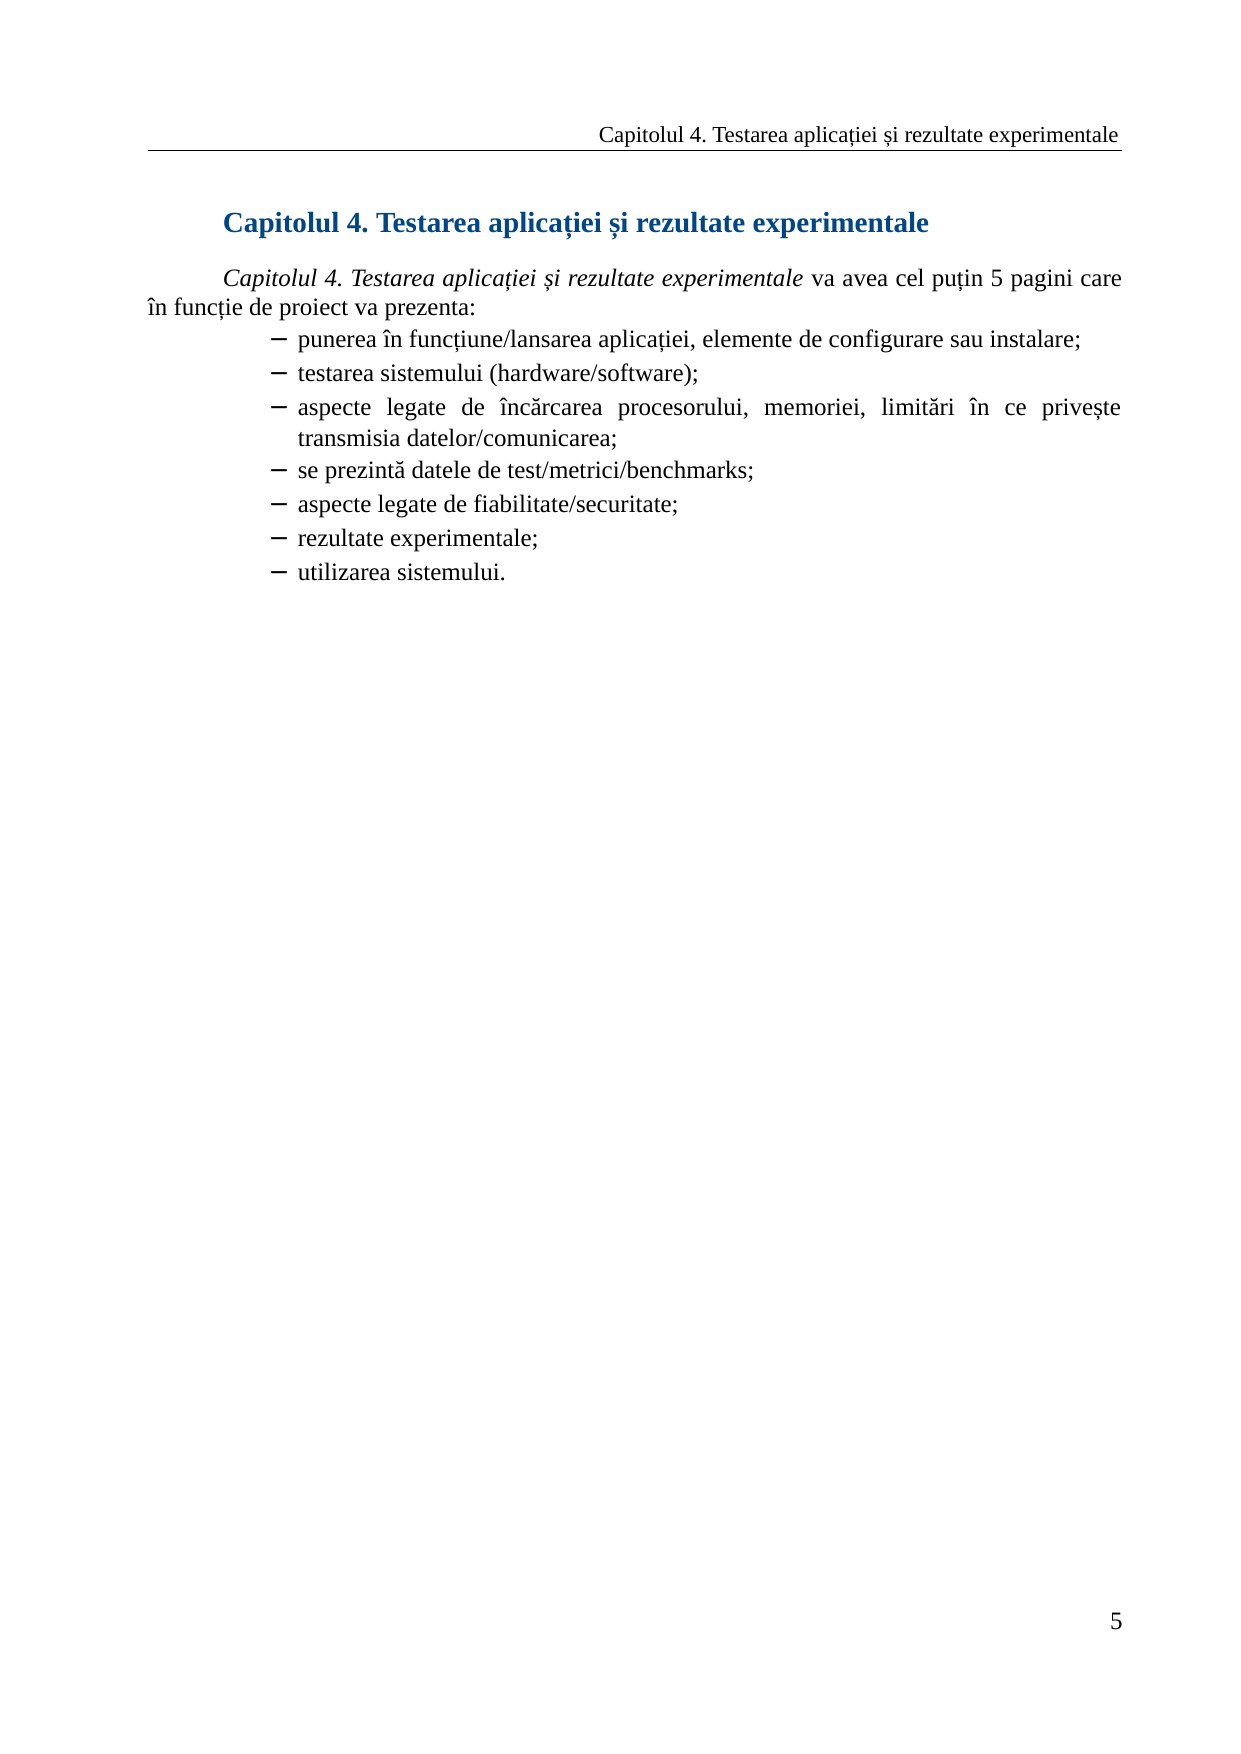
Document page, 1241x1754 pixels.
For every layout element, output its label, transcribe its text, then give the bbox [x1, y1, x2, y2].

list punerea în funcțiune/lansarea aplicației, elemente de configurare sau instalare; [279, 321, 1122, 355]
list testarea sistemului (hardware/software); [279, 355, 1122, 389]
list rezultate experimentale; [279, 520, 1122, 554]
list se prezintă datele de test/metrici/benchmarks; [279, 452, 1122, 486]
list aspecte legate de fiabilitate/securitate; [279, 486, 1122, 520]
list utilizarea sistemului. [279, 554, 1122, 588]
text Capitolul 4. Testarea aplicației și rezultate experimentale va avea cel puțin 5 pagini care în funcție de proiect va prezenta: [148, 263, 1122, 321]
subtitle Testarea aplicației și rezultate experimentale [148, 205, 1122, 238]
list aspecte legate de încărcarea procesorului, memoriei, limitări în ce privește transmisia datelor/comunicarea; [279, 389, 1122, 452]
